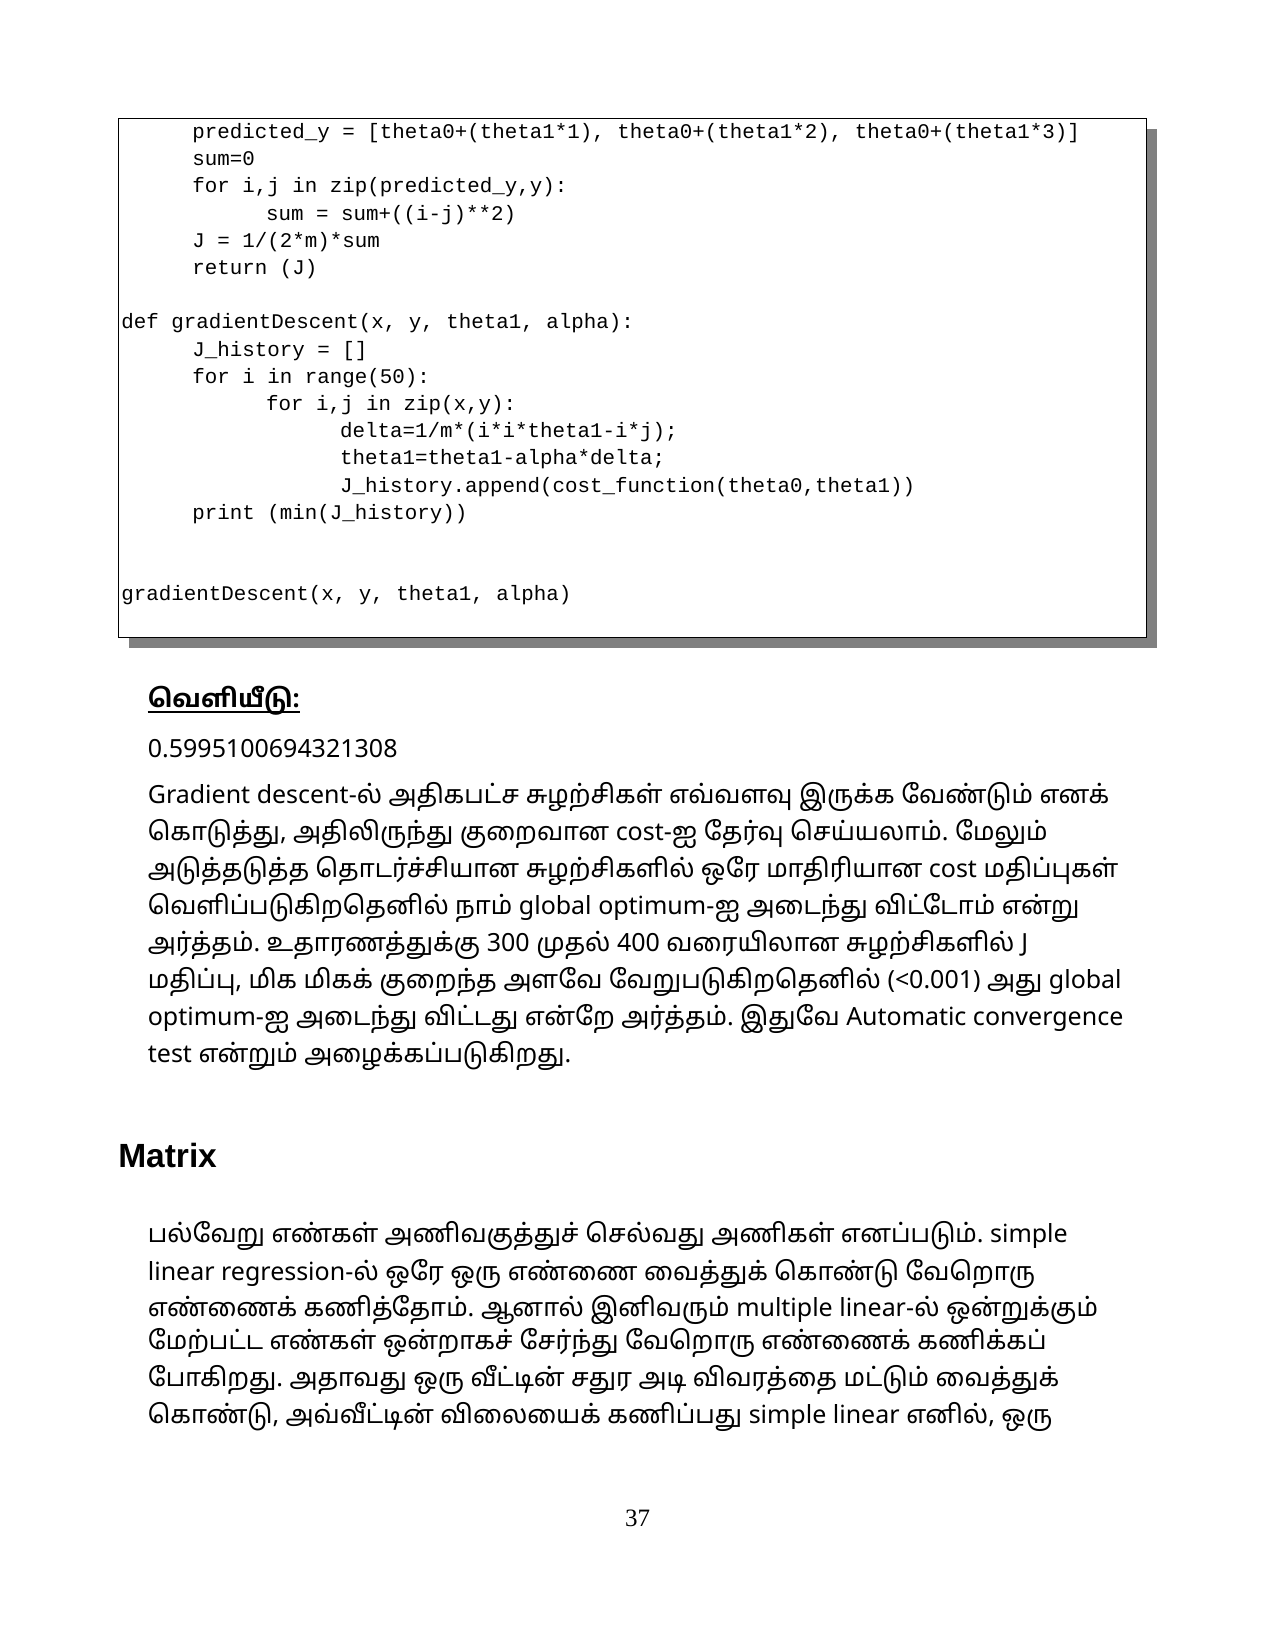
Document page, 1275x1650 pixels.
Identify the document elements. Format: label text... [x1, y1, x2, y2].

subtitle Matrix [118, 1136, 1157, 1174]
text for i,j in zip(predicted_y,y): [119, 172, 1146, 199]
text print (min(J_history)) [119, 499, 1146, 525]
text பல்வேறு எண்கள் அணிவகுத்துச் செல்வது அணிகள் எனப்படும். simple linear regression-ல் ஒரே ஒரு எண்ணை வைத்துக் கொண்டு வேறொரு எண்ணைக் கணித்தோம். ஆனால் இனிவரும் multiple linear-ல் ஒன்றுக்கும் மேற்பட்ட எண்கள் ஒன்றாகச் சேர்ந்து வேறொரு எண்ணைக் கணிக்கப் போகிறது. அதாவது ஒரு வீட்டின் சதுர அடி விவரத்தை மட்டும் வைத்துக் கொண்டு, அவ்வீட்டின் விலையைக் கணிப்பது simple linear எனில், ஒரு [118, 1187, 1157, 1463]
text gradientDescent(x, y, theta1, alpha) [119, 580, 1146, 607]
text delta=1/m*(i*i*theta1-i*j); [119, 417, 1146, 444]
text J = 1/(2*m)*sum [119, 227, 1146, 253]
text 0.5995100694321308 [118, 701, 1157, 747]
text theta1=theta1-alpha*delta; [119, 444, 1146, 471]
text J_history = [] [119, 336, 1146, 362]
text predicted_y = [theta0+(theta1*1), theta0+(theta1*2), theta0+(theta1*3)] [119, 119, 1146, 145]
text for i in range(50): [119, 363, 1146, 389]
text Gradient descent-ல் அதிகபட்ச சுழற்சிகள் எவ்வளவு இருக்க வேண்டும் எனக் கொடுத்து, அதிலிருந்து குறைவான cost-ஐ தேர்வு செய்யலாம். மேலும் அடுத்தடுத்த தொடர்ச்சியான சுழற்சிகளில் ஒரே மாதிரியான cost மதிப்புகள் வெளிப்படுகிறதெனில் நாம் global optimum-ஐ அடைந்து விட்டோம் என்று அர்த்தம். உதாரணத்துக்கு 300 முதல் 400 வரையிலான சுழற்சிகளில் J மதிப்பு, மிக மிகக் குறைந்த அளவே வேறுபடுகிறதெனில் (<0.001) அது global optimum-ஐ அடைந்து விட்டது என்றே அர்த்தம். இதுவே Automatic convergence test என்றும் அழைக்கப்படுகிறது. [118, 747, 1157, 1102]
text for i,j in zip(x,y): [119, 390, 1146, 417]
text def gradientDescent(x, y, theta1, alpha): [119, 308, 1146, 335]
text sum = sum+((i-j)**2) [119, 200, 1146, 226]
text J_history.append(cost_function(theta0,theta1)) [119, 472, 1146, 498]
text வெளியீடு: [118, 651, 1157, 701]
text return (J) [119, 254, 1146, 281]
text sum=0 [119, 145, 1146, 172]
